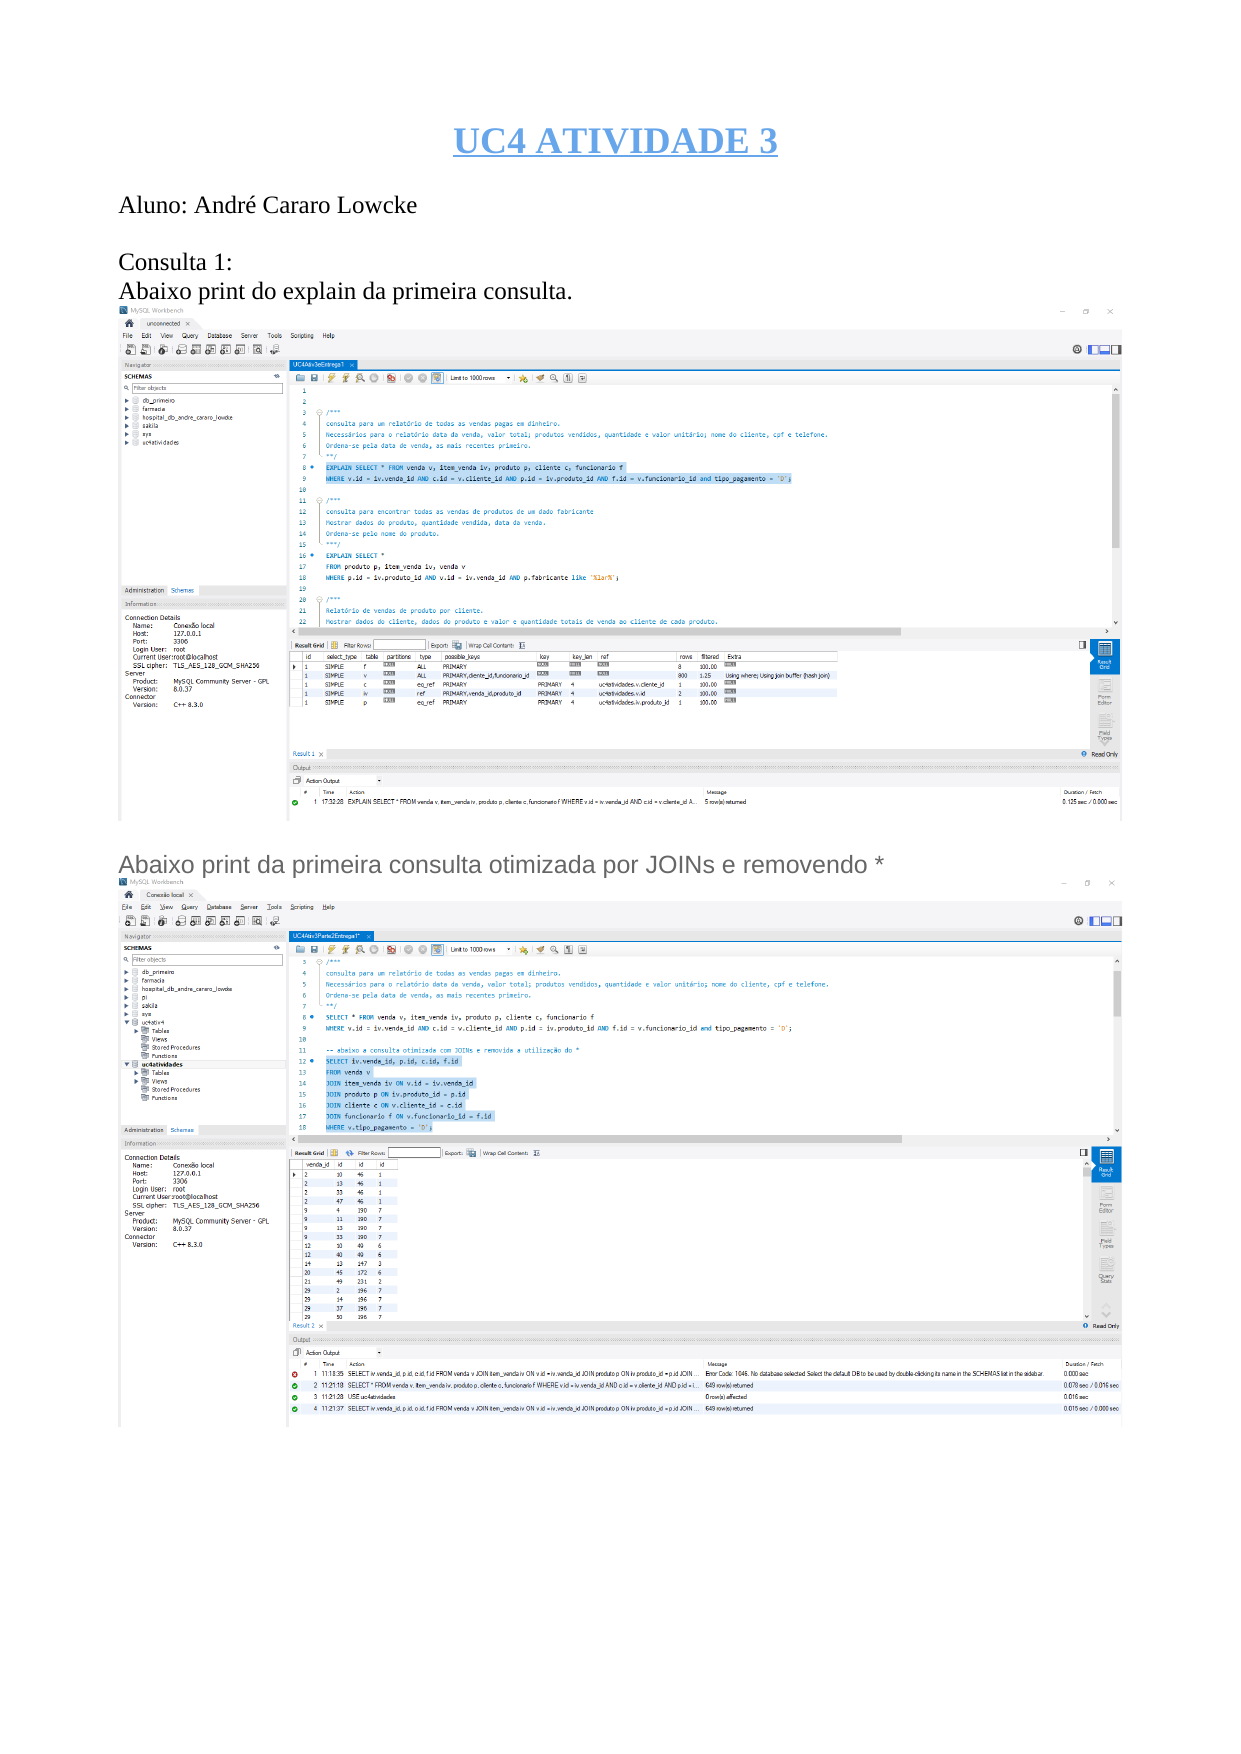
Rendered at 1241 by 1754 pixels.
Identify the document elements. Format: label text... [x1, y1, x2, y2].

text UC4 ATIVIDADE 3 [118, 118, 1122, 161]
text Consulta 1: [118, 247, 1122, 276]
text Abaixo print da primeira consulta otimizada por JOINs e removendo * [118, 850, 1122, 878]
text Abaixo print do explain da primeira consulta. [118, 276, 1122, 305]
picture [118, 878, 1123, 1427]
text Aluno: André Cararo Lowcke [118, 190, 1122, 219]
picture [118, 305, 1123, 821]
